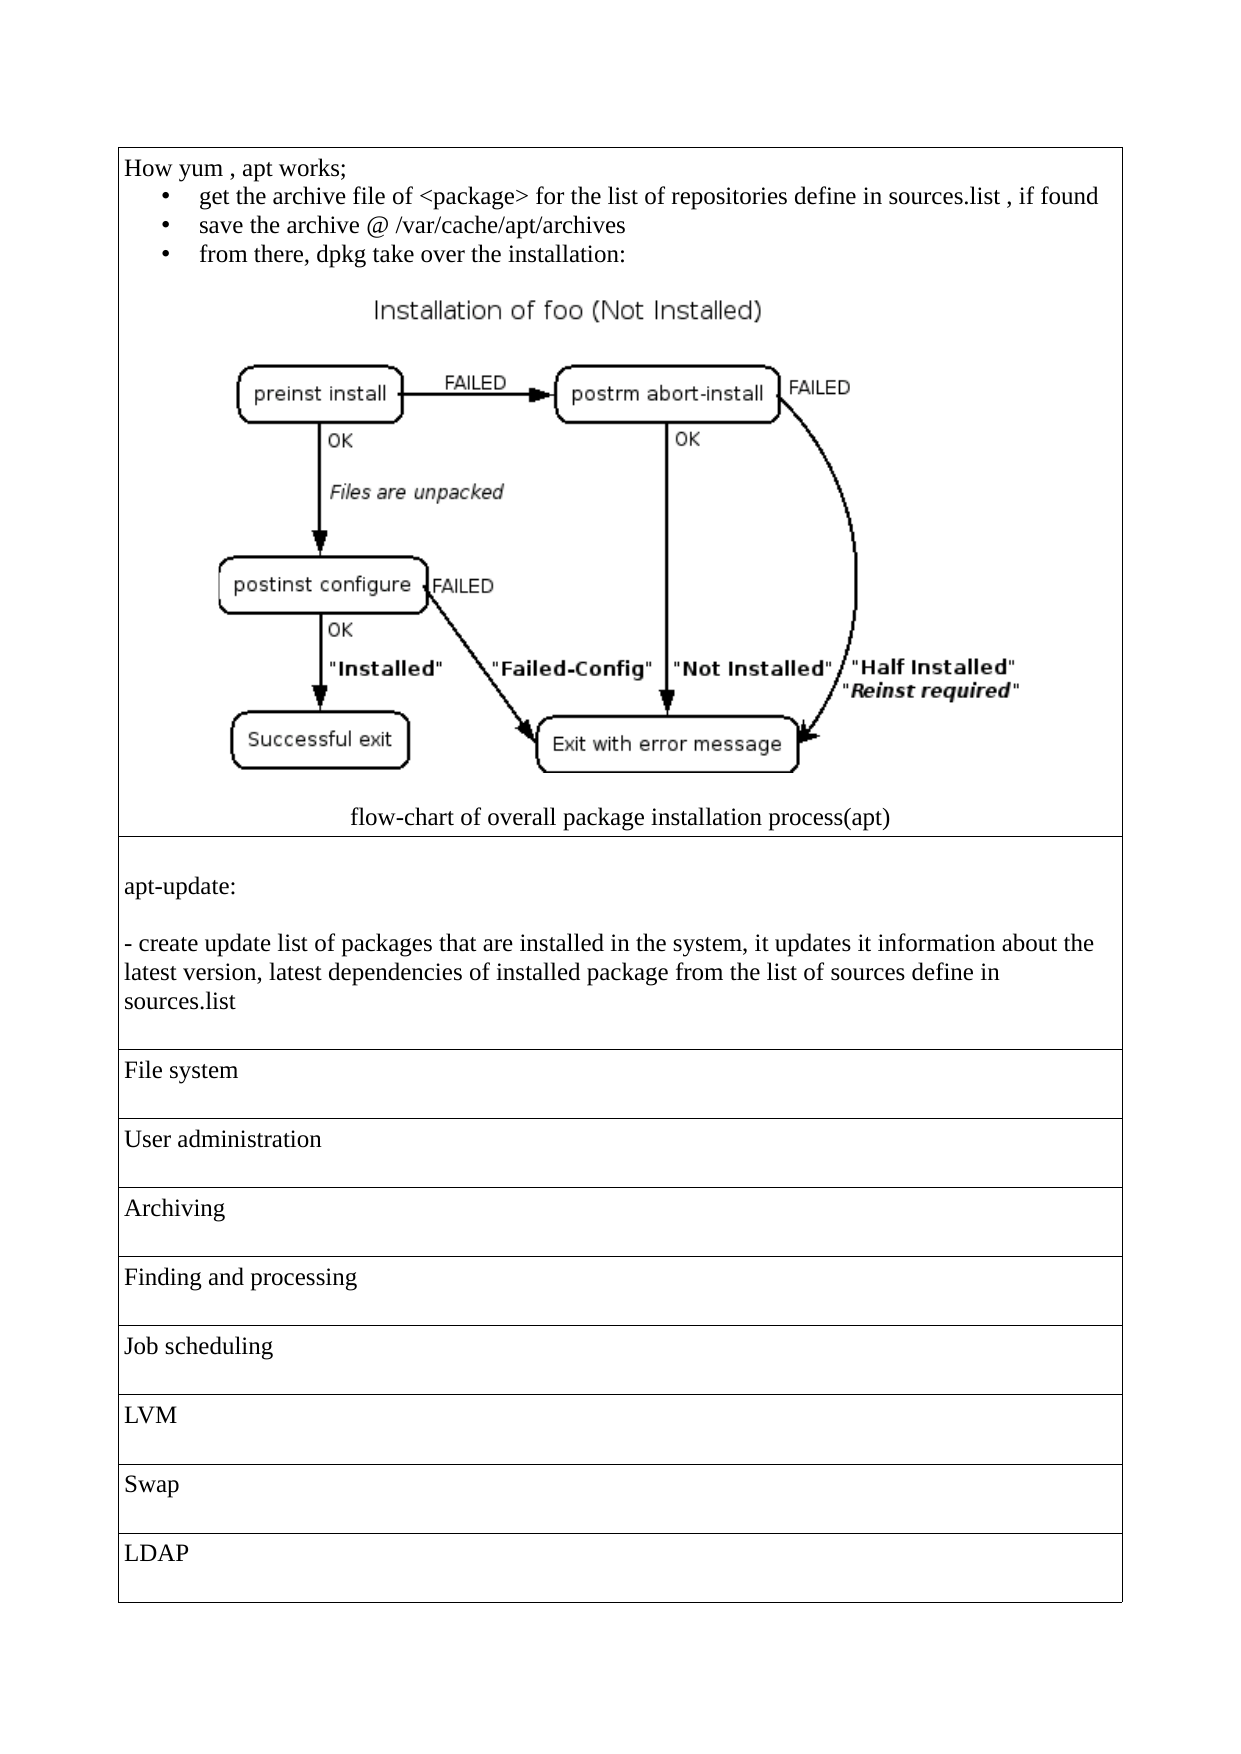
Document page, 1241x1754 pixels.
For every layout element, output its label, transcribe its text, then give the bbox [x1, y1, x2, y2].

table_cell LDAP [119, 1534, 1122, 1602]
picture [218, 296, 1022, 773]
table_cell LVM [119, 1395, 1122, 1463]
table_cell Archiving [119, 1188, 1122, 1256]
table_header How yum , apt works; get the archive file of <package> for the list of repositories define in sources.list , if found save the archive @ /var/cache/apt/archives from there, dpkg take over the installation: flow-chart of overall package installation process(apt) [119, 148, 1122, 836]
table_cell Job scheduling [119, 1326, 1122, 1394]
table_cell apt-update: - create update list of packages that are installed in the system, it updates it information about the latest version, latest dependencies of installed package from the list of sources define in sources.list [119, 837, 1122, 1049]
table_cell File system [119, 1050, 1122, 1118]
table_cell Finding and processing [119, 1257, 1122, 1325]
table_cell User administration [119, 1119, 1122, 1187]
table_cell Swap [119, 1465, 1122, 1532]
